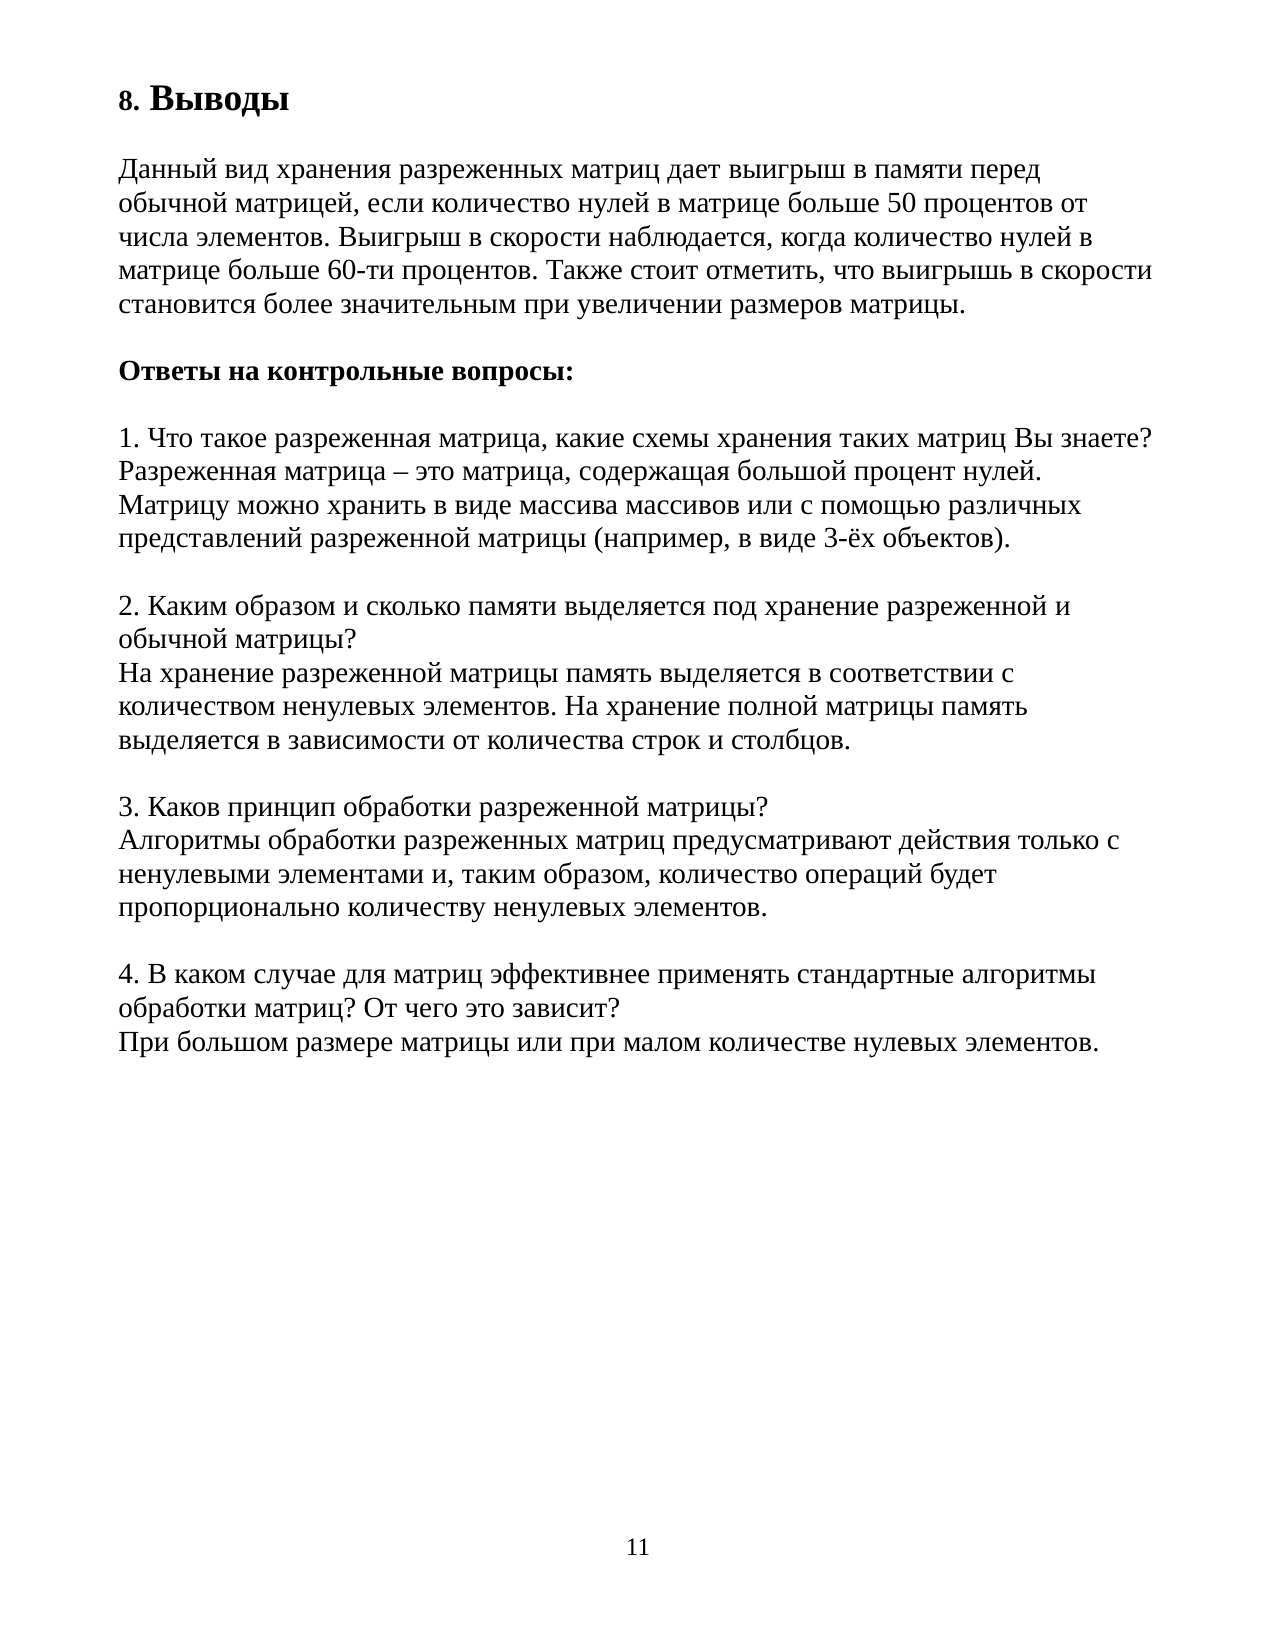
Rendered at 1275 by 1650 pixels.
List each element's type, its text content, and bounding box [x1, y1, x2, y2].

text 3. Каков принцип обработки разреженной матрицы? [118, 789, 1157, 822]
text 1. Что такое разреженная матрица, какие схемы хранения таких матриц Вы знаете? [118, 420, 1157, 453]
text При большом размере матрицы или при малом количестве нулевых элементов. [118, 1024, 1157, 1057]
text 2. Каким образом и сколько памяти выделяется под хранение разреженной и обычной матрицы? [118, 588, 1157, 655]
text На хранение разреженной матрицы память выделяется в соответствии с количеством ненулевых элементов. На хранение полной матрицы память выделяется в зависимости от количества строк и столбцов. [118, 655, 1157, 755]
text Алгоритмы обработки разреженных матриц предусматривают действия только с ненулевыми элементами и, таким образом, количество операций будет пропорционально количеству ненулевых элементов. [118, 822, 1157, 923]
text Разреженная матрица – это матрица, содержащая большой процент нулей. Матрицу можно хранить в виде массива массивов или с помощью различных представлений разреженной матрицы (например, в виде 3-ёх объектов). [118, 453, 1157, 554]
text 4. В каком случае для матриц эффективнее применять стандартные алгоритмы обработки матриц? От чего это зависит? [118, 957, 1157, 1024]
text 8. Выводы [118, 75, 1157, 118]
text Ответы на контрольные вопросы: [118, 353, 1157, 386]
text Данный вид хранения разреженных матриц дает выигрыш в памяти перед обычной матрицей, если количество нулей в матрице больше 50 процентов от числа элементов. Выигрыш в скорости наблюдается, когда количество нулей в матрице больше 60-ти процентов. Также стоит отметить, что выигрышь в скорости становится более значительным при увеличении размеров матрицы. [118, 152, 1157, 319]
